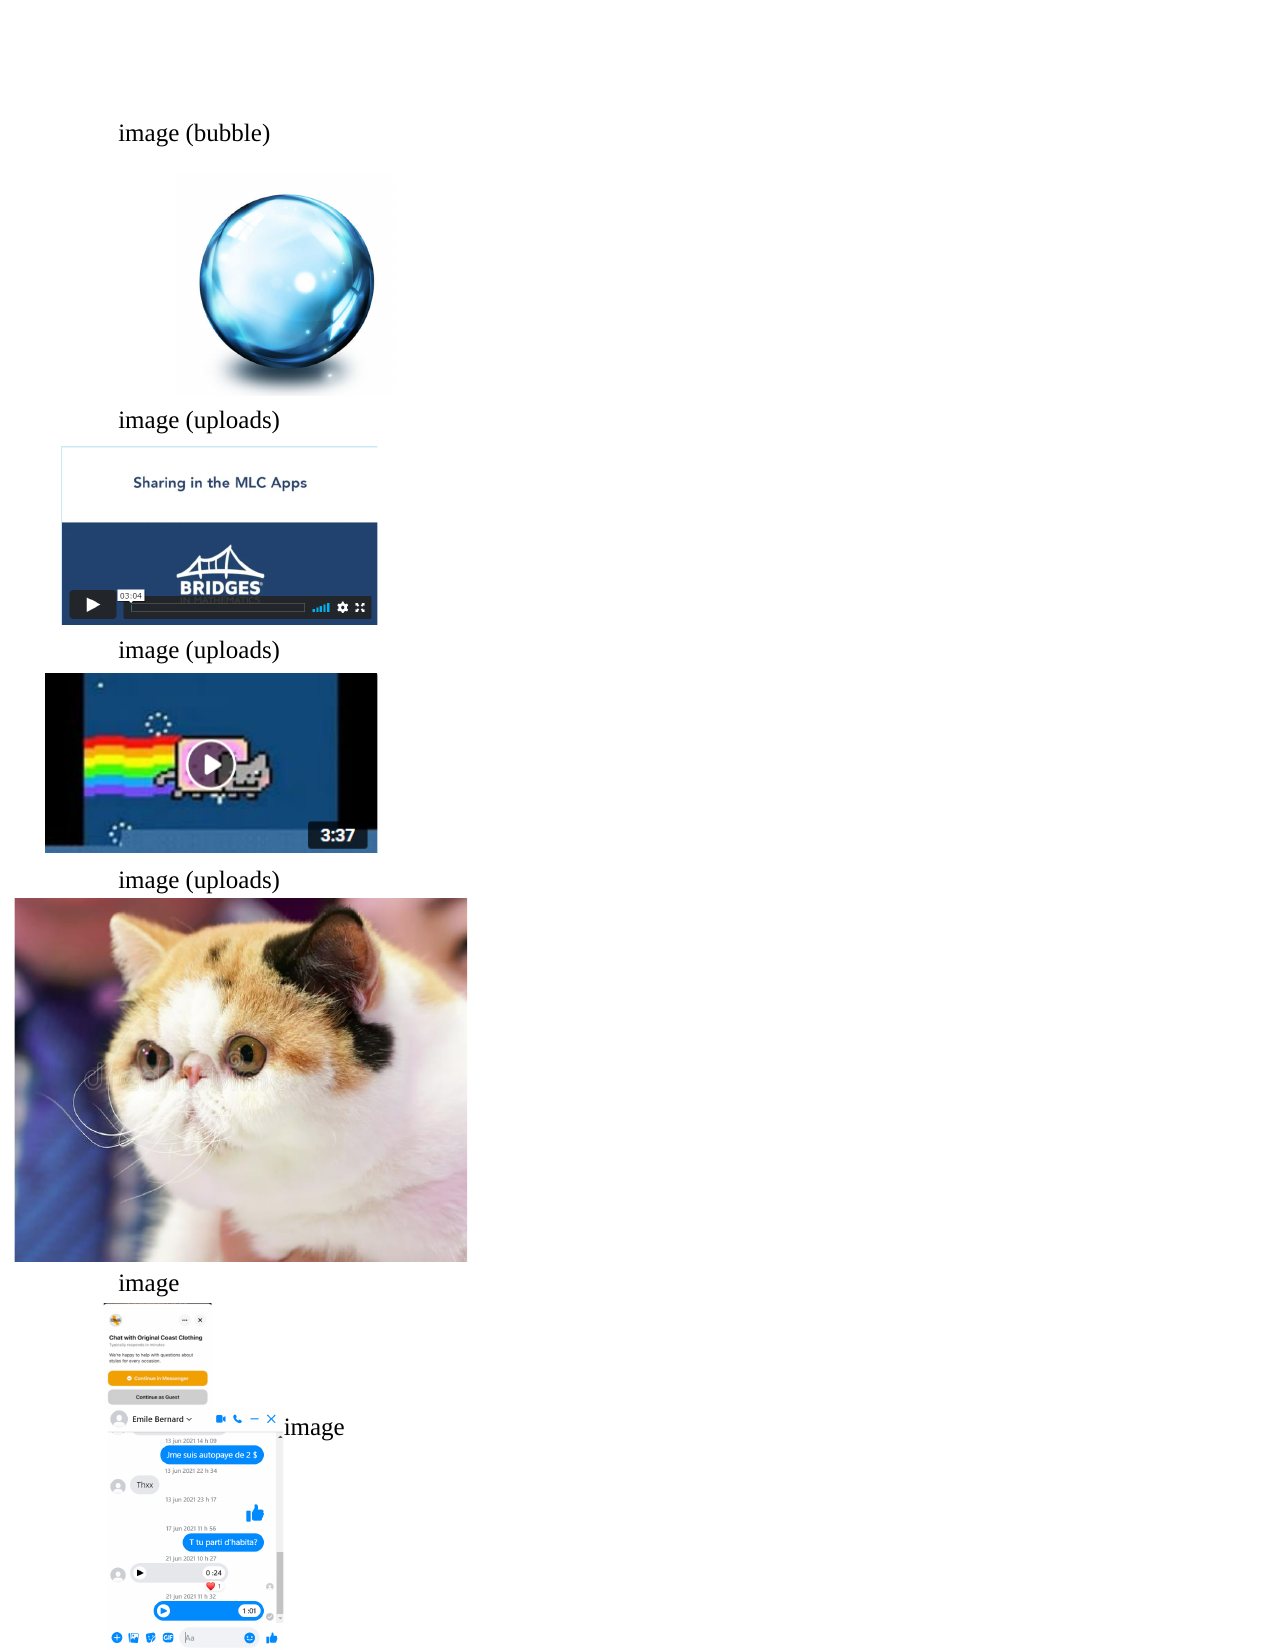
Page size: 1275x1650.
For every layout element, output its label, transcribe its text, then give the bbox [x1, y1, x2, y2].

text image (bubble) [118, 118, 1157, 147]
picture [45, 673, 378, 853]
picture [14, 898, 468, 1262]
picture [175, 172, 399, 396]
text image (uploads) [118, 866, 1157, 894]
text image (uploads) [118, 636, 1157, 664]
text image [118, 1268, 1157, 1297]
picture [61, 446, 378, 625]
text image [284, 1412, 1157, 1441]
text image (uploads) [118, 406, 1157, 434]
picture [103, 1303, 284, 1650]
